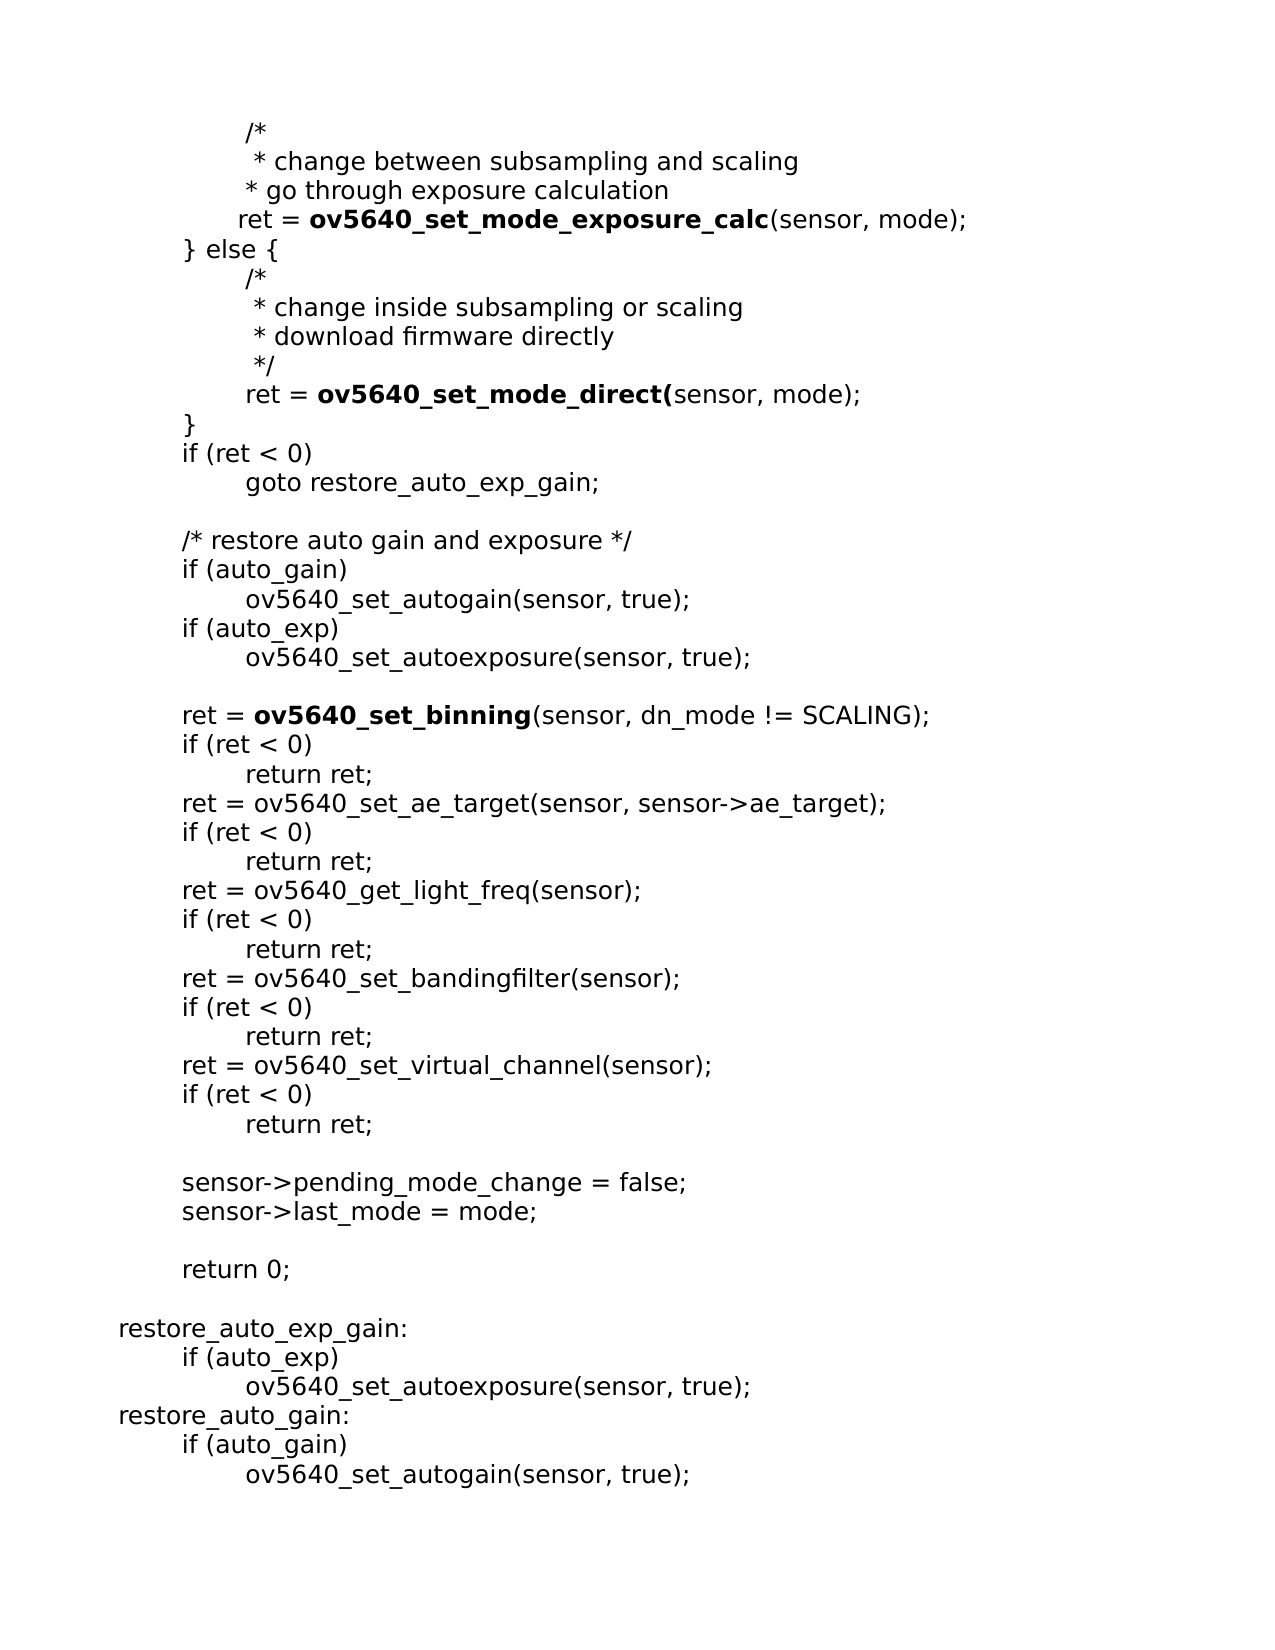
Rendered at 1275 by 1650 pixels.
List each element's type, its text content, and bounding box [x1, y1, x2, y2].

text ret = ov5640_set_virtual_channel(sensor); [118, 1051, 1157, 1081]
text return ret; [118, 1110, 1157, 1139]
text ret = ov5640_get_light_freq(sensor); [118, 876, 1157, 906]
text */ [118, 351, 1157, 381]
text ret = ov5640_set_binning(sensor, dn_mode != SCALING); [118, 701, 1157, 731]
text return 0; [118, 1256, 1157, 1285]
text /* restore auto gain and exposure */ [118, 526, 1157, 556]
text if (ret < 0) [118, 439, 1157, 468]
text if (auto_gain) [118, 556, 1157, 585]
text ov5640_set_autogain(sensor, true); [118, 1460, 1157, 1489]
text if (auto_gain) [118, 1431, 1157, 1460]
text ret = ov5640_set_mode_direct(sensor, mode); [118, 381, 1157, 410]
text } [118, 410, 1157, 439]
text restore_auto_gain: [118, 1401, 1157, 1431]
text if (ret < 0) [118, 906, 1157, 935]
text return ret; [118, 1022, 1157, 1051]
text } else { [118, 235, 1157, 264]
text /* [118, 264, 1157, 293]
text restore_auto_exp_gain: [118, 1314, 1157, 1343]
text * change inside subsampling or scaling [118, 293, 1157, 322]
text if (ret < 0) [118, 993, 1157, 1022]
text ov5640_set_autogain(sensor, true); [118, 585, 1157, 614]
text if (ret < 0) [118, 731, 1157, 760]
text ov5640_set_autoexposure(sensor, true); [118, 1372, 1157, 1401]
text * download firmware directly [118, 322, 1157, 351]
text goto restore_auto_exp_gain; [118, 468, 1157, 497]
text if (auto_exp) [118, 1343, 1157, 1372]
text ret = ov5640_set_ae_target(sensor, sensor->ae_target); [118, 789, 1157, 818]
text return ret; [118, 847, 1157, 876]
text sensor->pending_mode_change = false; [118, 1168, 1157, 1197]
text ov5640_set_autoexposure(sensor, true); [118, 643, 1157, 672]
text ret = ov5640_set_mode_exposure_calc(sensor, mode); [118, 206, 1157, 235]
text sensor->last_mode = mode; [118, 1197, 1157, 1226]
text /* [118, 118, 1157, 147]
text ret = ov5640_set_bandingfilter(sensor); [118, 964, 1157, 993]
text if (ret < 0) [118, 1081, 1157, 1110]
text * change between subsampling and scaling [118, 147, 1157, 176]
text return ret; [118, 935, 1157, 964]
text if (auto_exp) [118, 614, 1157, 643]
text * go through exposure calculation [118, 176, 1157, 206]
text return ret; [118, 760, 1157, 789]
text if (ret < 0) [118, 818, 1157, 847]
